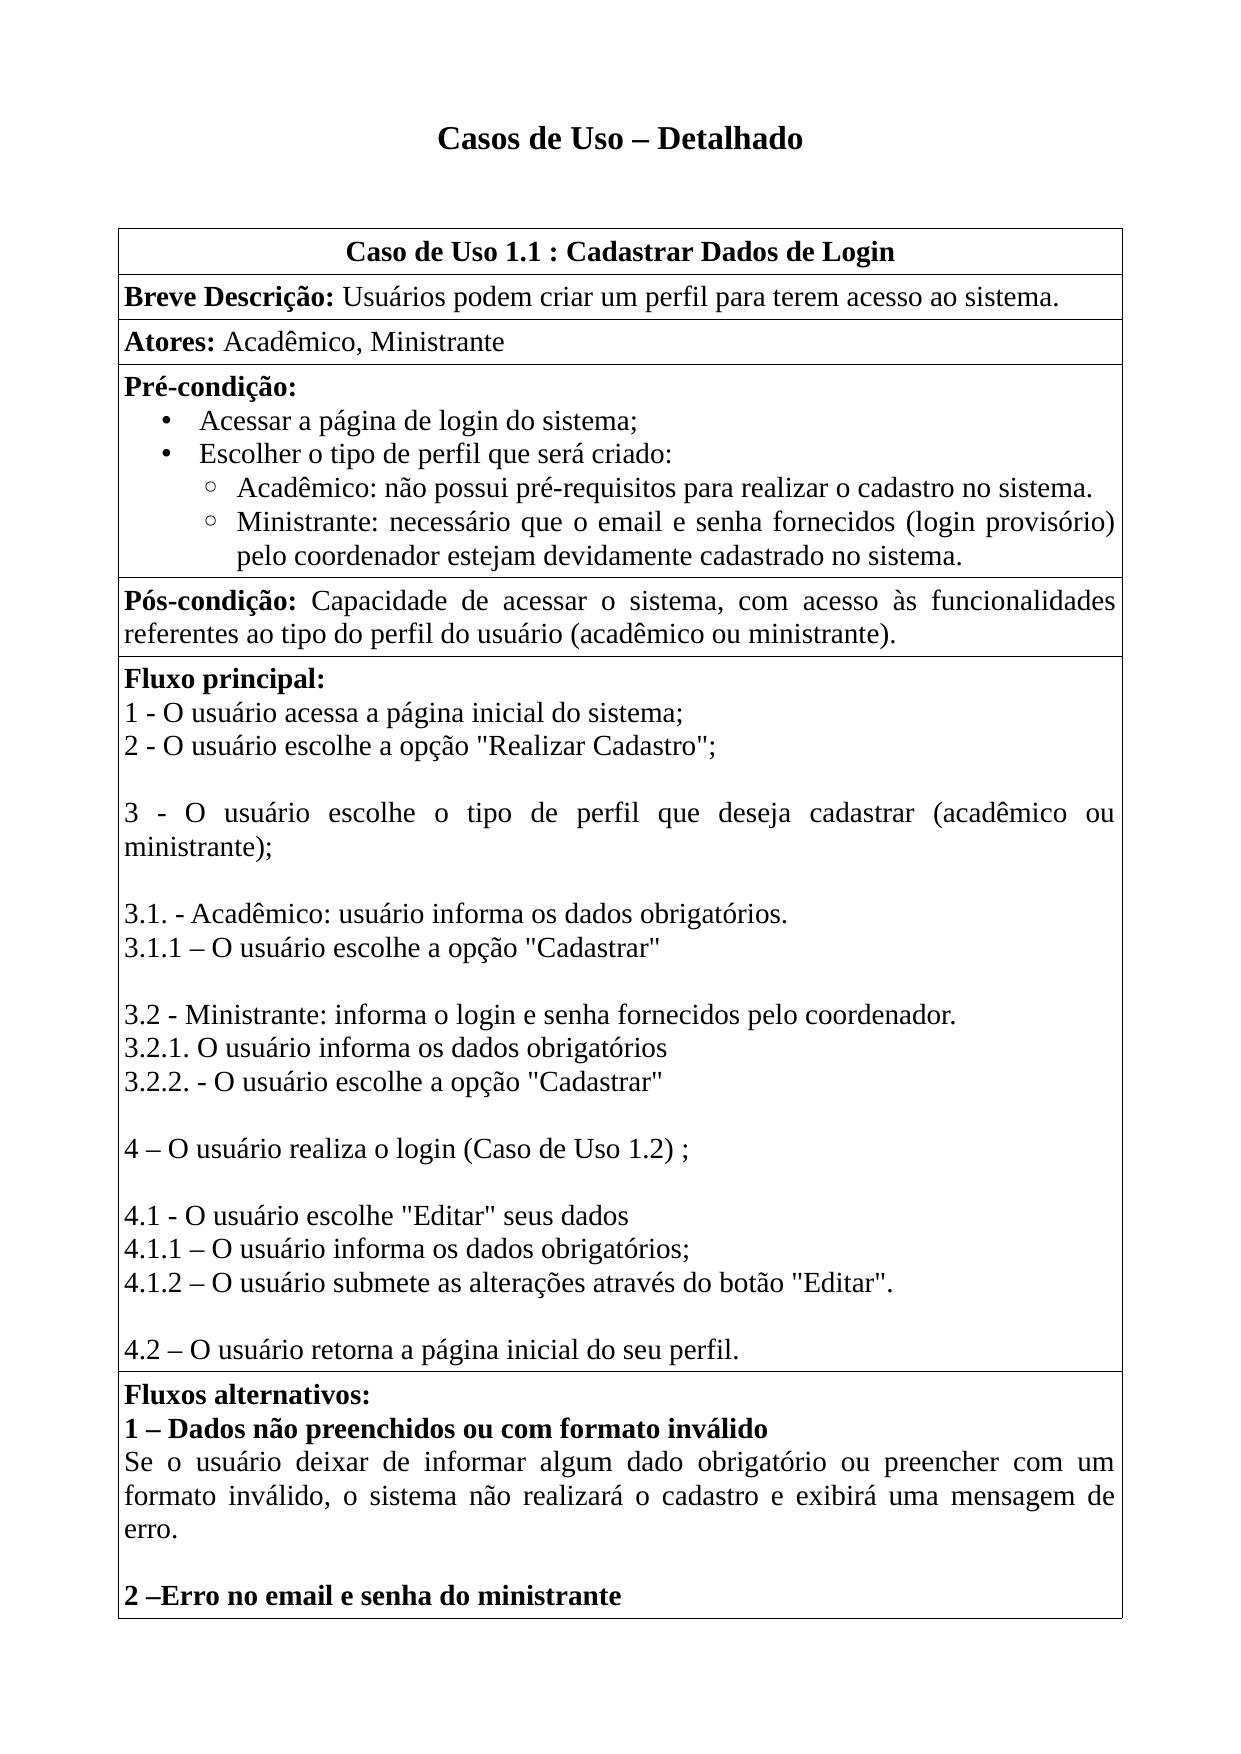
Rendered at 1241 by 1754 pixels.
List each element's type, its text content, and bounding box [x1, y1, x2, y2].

table_cell Fluxo principal: 1 - O usuário acessa a página inicial do sistema; 2 - O usuário escolhe a opção "Realizar Cadastro"; 3 - O usuário escolhe o tipo de perfil que deseja cadastrar (acadêmico ou ministrante); 3.1. - Acadêmico: usuário informa os dados obrigatórios. 3.1.1 – O usuário escolhe a opção "Cadastrar" 3.2 - Ministrante: informa o login e senha fornecidos pelo coordenador. 3.2.1. O usuário informa os dados obrigatórios 3.2.2. - O usuário escolhe a opção "Cadastrar" 4 – O usuário realiza o login (Caso de Uso 1.2) ; 4.1 - O usuário escolhe "Editar" seus dados 4.1.1 – O usuário informa os dados obrigatórios; 4.1.2 – O usuário submete as alterações através do botão "Editar". 4.2 – O usuário retorna a página inicial do seu perfil. [119, 657, 1122, 1371]
table_cell Atores: Acadêmico, Ministrante [119, 320, 1122, 364]
table_cell Pós-condição: Capacidade de acessar o sistema, com acesso às funcionalidades referentes ao tipo do perfil do usuário (acadêmico ou ministrante). [119, 578, 1122, 656]
table_cell Breve Descrição: Usuários podem criar um perfil para terem acesso ao sistema. [119, 275, 1122, 318]
table_cell Fluxos alternativos: 1 – Dados não preenchidos ou com formato inválido Se o usuário deixar de informar algum dado obrigatório ou preencher com um formato inválido, o sistema não realizará o cadastro e exibirá uma mensagem de erro. 2 –Erro no email e senha do ministrante [119, 1372, 1122, 1618]
text Casos de Uso – Detalhado [118, 118, 1122, 156]
table_header Caso de Uso 1.1 : Cadastrar Dados de Login [119, 229, 1122, 273]
table_cell Pré-condição: Acessar a página de login do sistema; Escolher o tipo de perfil que será criado: Acadêmico: não possui pré-requisitos para realizar o cadastro no sistema. Ministrante: necessário que o email e senha fornecidos (login provisório) pelo coordenador estejam devidamente cadastrado no sistema. [119, 365, 1122, 577]
